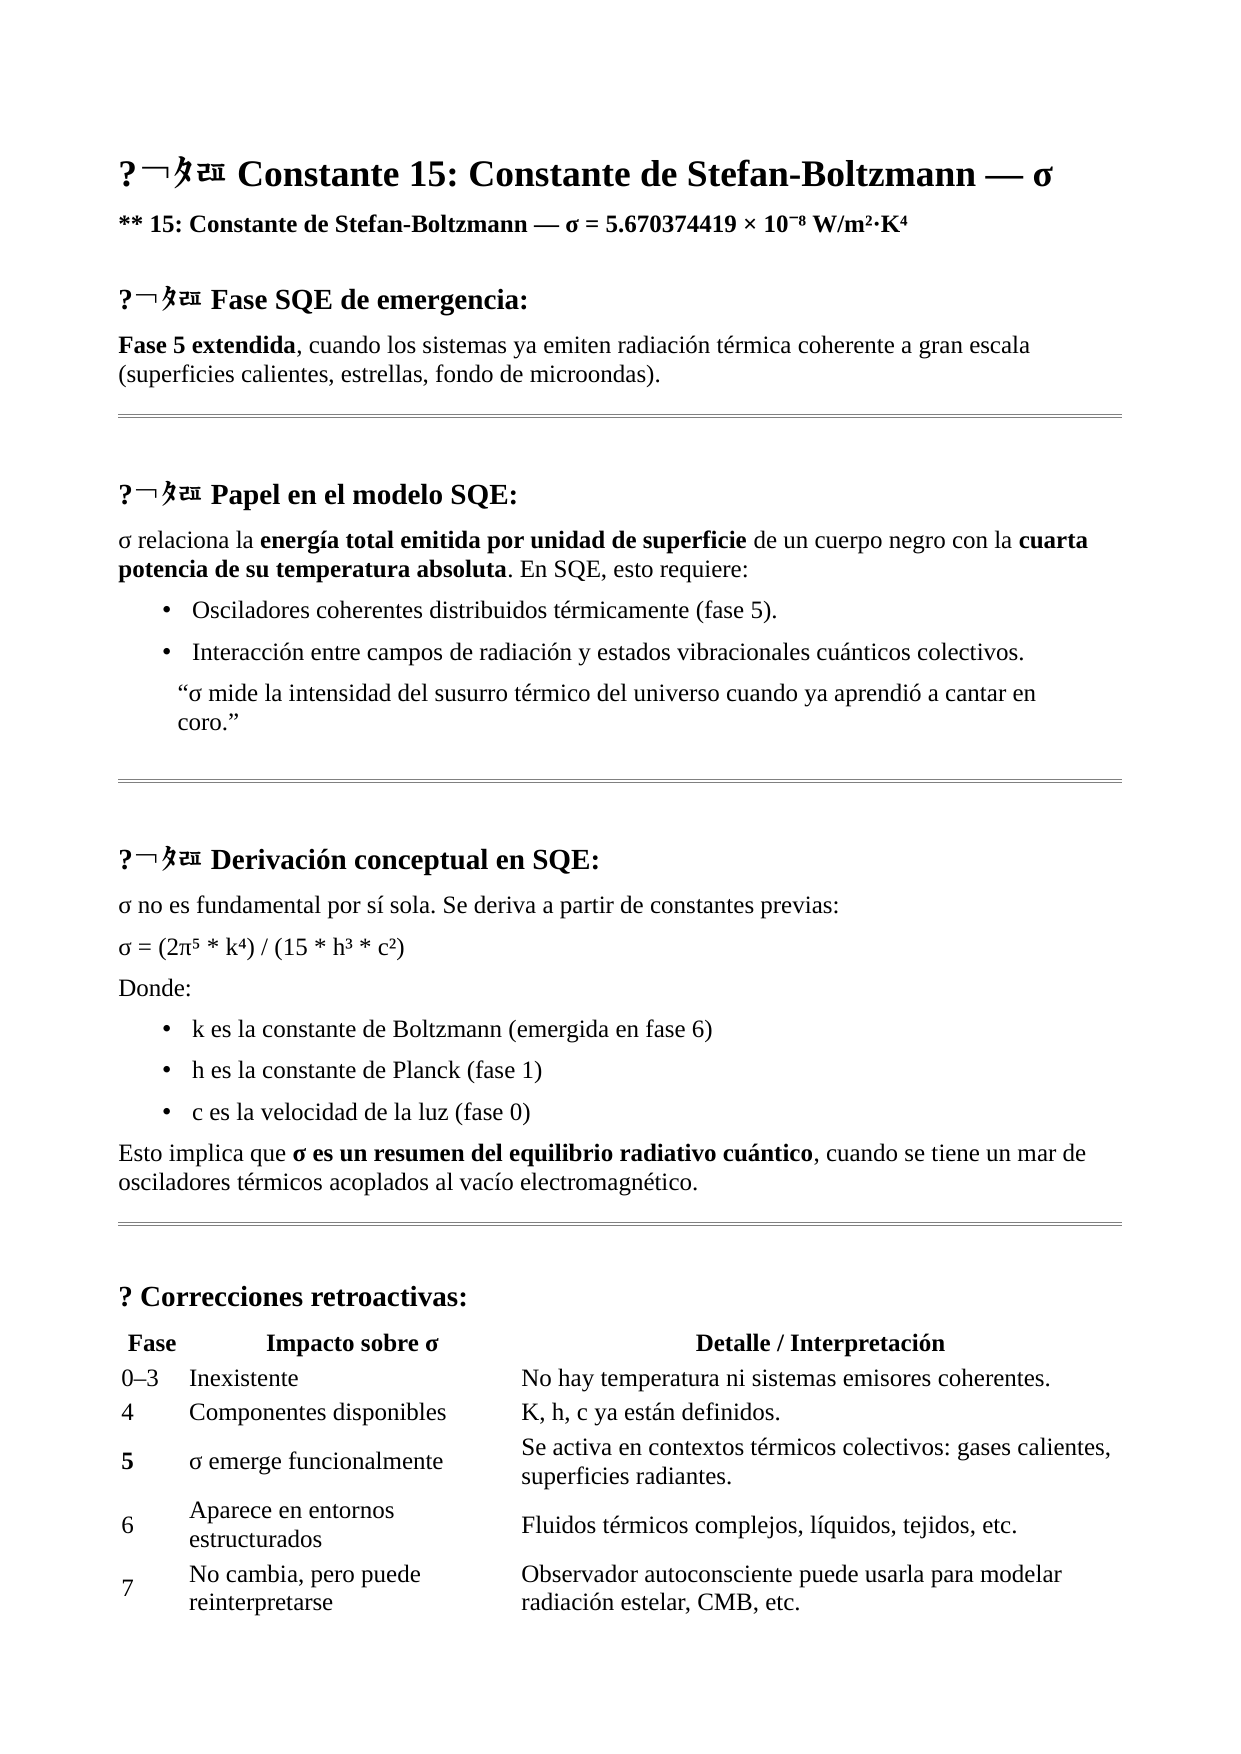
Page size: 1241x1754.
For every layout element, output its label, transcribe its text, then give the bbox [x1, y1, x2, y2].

text Donde: [118, 973, 1122, 1002]
table_cell No cambia, pero puede reinterpretarse [186, 1556, 518, 1619]
table_header Detalle / Interpretación [518, 1325, 1122, 1360]
text σ no es fundamental por sí sola. Se deriva a partir de constantes previas: [118, 891, 1122, 919]
table_cell σ emerge funcionalmente [186, 1429, 518, 1492]
subtitle ?￢ﾀﾯConstante 15: Constante de Stefan-Boltzmann — σ [118, 143, 1122, 197]
table_cell 4 [118, 1395, 186, 1429]
list c es la velocidad de la luz (fase 0) [162, 1097, 1122, 1126]
text “σ mide la intensidad del susurro térmico del universo cuando ya aprendió a cantar en coro.” [177, 678, 1063, 736]
list h es la constante de Planck (fase 1) [162, 1056, 1122, 1084]
table_cell No hay temperatura ni sistemas emisores coherentes. [518, 1360, 1122, 1394]
subtitle ?￢ﾀﾯFase SQE de emergencia: [118, 276, 1122, 318]
table_cell Se activa en contextos térmicos colectivos: gases calientes, superficies radiantes. [518, 1429, 1122, 1492]
table_cell K, h, c ya están definidos. [518, 1395, 1122, 1429]
table_cell Componentes disponibles [186, 1395, 518, 1429]
subtitle ?￢ﾀﾯPapel en el modelo SQE: [118, 471, 1122, 513]
subtitle ? Correcciones retroactivas: [118, 1279, 1122, 1313]
list k es la constante de Boltzmann (emergida en fase 6) [162, 1014, 1122, 1043]
table_header Fase [118, 1325, 186, 1360]
text σ relaciona la energía total emitida por unidad de superficie de un cuerpo negro con la cuarta potencia de su temperatura absoluta. En SQE, esto requiere: [118, 526, 1122, 583]
table_cell 5 [118, 1429, 186, 1492]
list Interacción entre campos de radiación y estados vibracionales cuánticos colectivos. [162, 637, 1122, 666]
table_cell Observador autoconsciente puede usarla para modelar radiación estelar, CMB, etc. [518, 1556, 1122, 1619]
list Osciladores coherentes distribuidos térmicamente (fase 5). [162, 596, 1122, 624]
table_header Impacto sobre σ [186, 1325, 518, 1360]
table_cell 6 [118, 1493, 186, 1556]
table_cell Inexistente [186, 1360, 518, 1394]
table_cell 0–3 [118, 1360, 186, 1394]
table_cell 7 [118, 1556, 186, 1619]
text ** 15: Constante de Stefan-Boltzmann — σ = 5.670374419 × 10⁻⁸ W/m²·K⁴ [118, 209, 1122, 238]
text σ = (2π⁵ * k⁴) / (15 * h³ * c²) [118, 932, 1122, 961]
table_cell Fluidos térmicos complejos, líquidos, tejidos, etc. [518, 1493, 1122, 1556]
subtitle ?￢ﾀﾯDerivación conceptual en SQE: [118, 836, 1122, 878]
table_cell Aparece en entornos estructurados [186, 1493, 518, 1556]
text Esto implica que σ es un resumen del equilibrio radiativo cuántico, cuando se tiene un mar de osciladores térmicos acoplados al vacío electromagnético. [118, 1138, 1122, 1196]
text Fase 5 extendida, cuando los sistemas ya emiten radiación térmica coherente a gran escala (superficies calientes, estrellas, fondo de microondas). [118, 330, 1122, 388]
